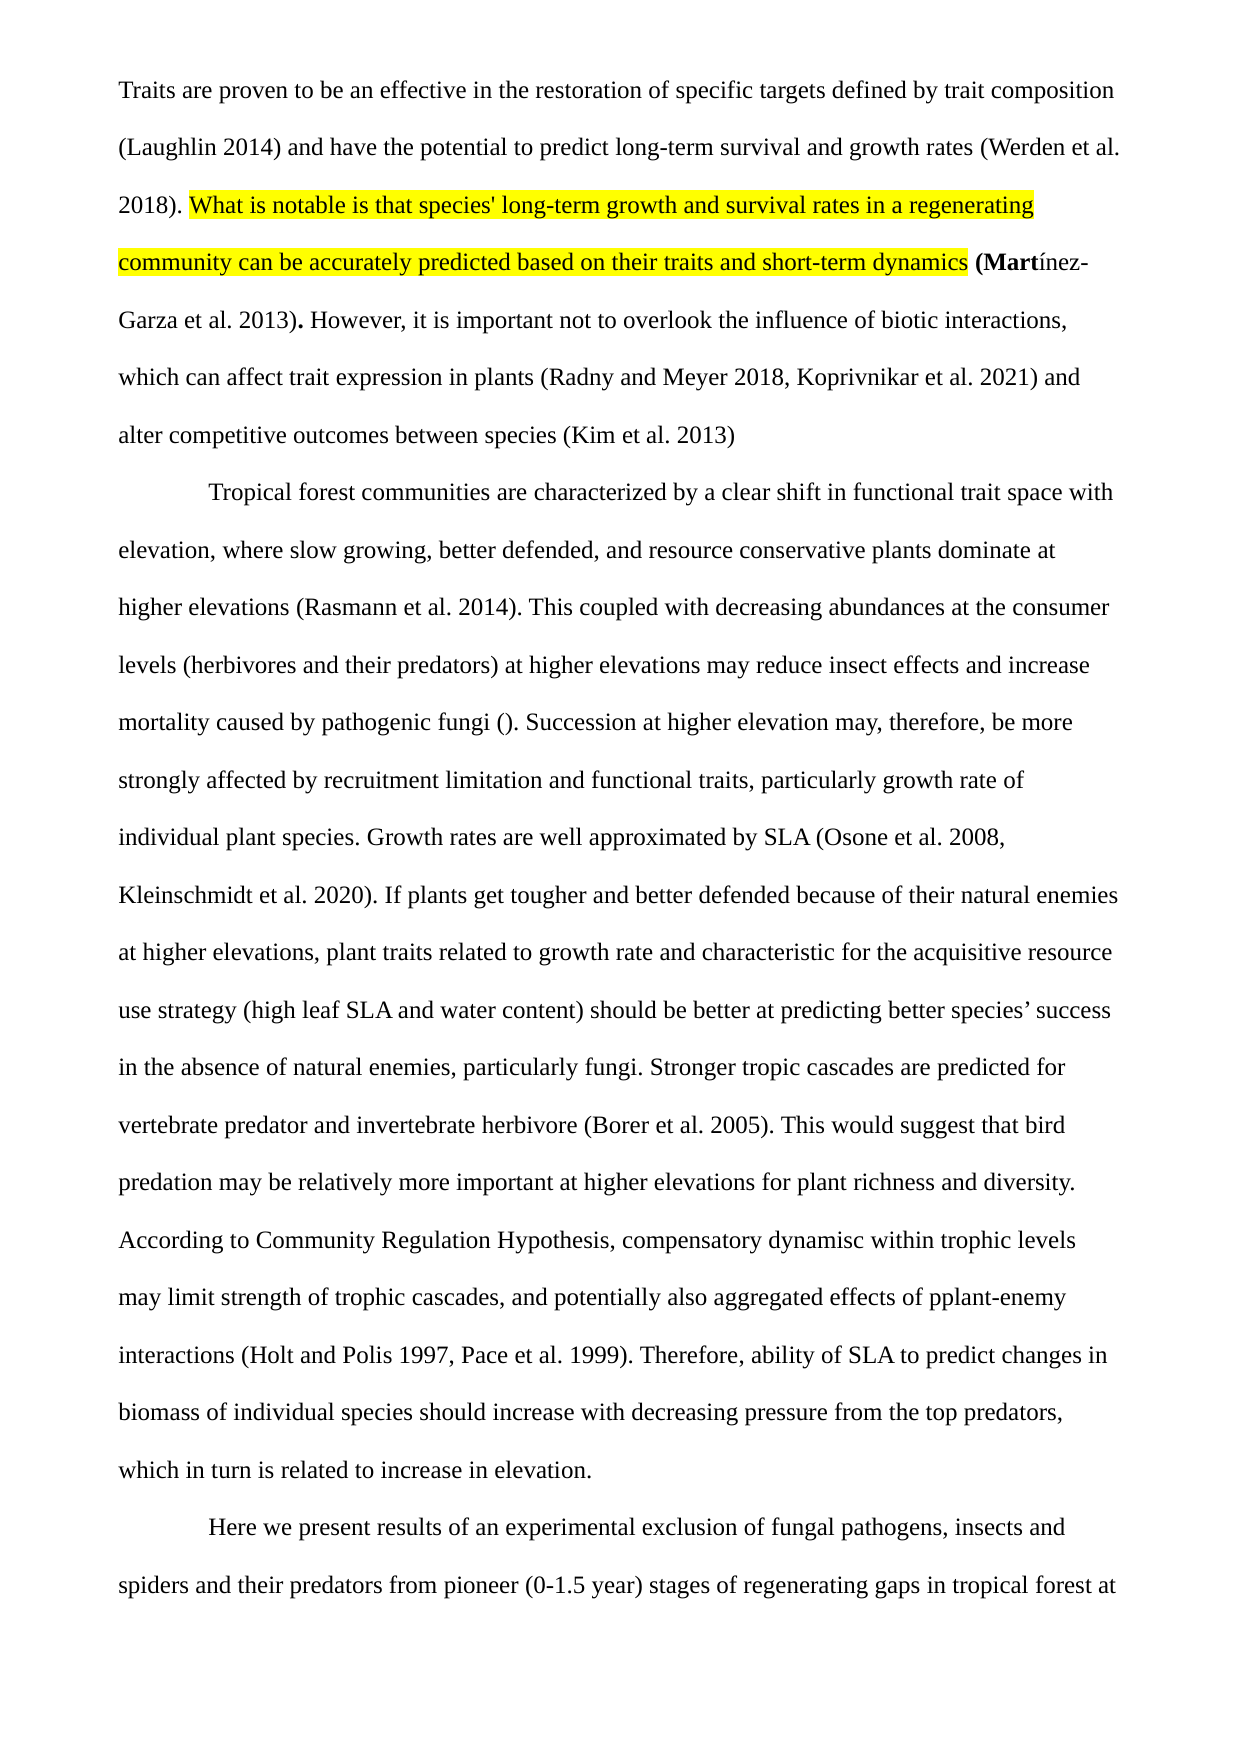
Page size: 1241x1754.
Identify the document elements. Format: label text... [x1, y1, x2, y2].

text Traits are proven to be an effective in the restoration of specific targets defined by trait composition (Laughlin 2014) and have the potential to predict long-term survival and growth rates (Werden et al. 2018). What is notable is that species' long-term growth and survival rates in a regenerating community can be accurately predicted based on their traits and short-term dynamics (Martínez-Garza et al. 2013). However, it is important not to overlook the influence of biotic interactions, which can affect trait expression in plants (Radny and Meyer 2018, Koprivnikar et al. 2021) and alter competitive outcomes between species (Kim et al. 2013) [118, 75, 1122, 449]
text Tropical forest communities are characterized by a clear shift in functional trait space with elevation, where slow growing, better defended, and resource conservative plants dominate at higher elevations (Rasmann et al. 2014). This coupled with decreasing abundances at the consumer levels (herbivores and their predators) at higher elevations may reduce insect effects and increase mortality caused by pathogenic fungi (). Succession at higher elevation may, therefore, be more strongly affected by recruitment limitation and functional traits, particularly growth rate of individual plant species. Growth rates are well approximated by SLA (Osone et al. 2008, Kleinschmidt et al. 2020). If plants get tougher and better defended because of their natural enemies at higher elevations, plant traits related to growth rate and characteristic for the acquisitive resource use strategy (high leaf SLA and water content) should be better at predicting better species’ success in the absence of natural enemies, particularly fungi. Stronger tropic cascades are predicted for vertebrate predator and invertebrate herbivore (Borer et al. 2005). This would suggest that bird predation may be relatively more important at higher elevations for plant richness and diversity. According to Community Regulation Hypothesis, compensatory dynamisc within trophic levels may limit strength of trophic cascades, and potentially also aggregated effects of pplant-enemy interactions (Holt and Polis 1997, Pace et al. 1999). Therefore, ability of SLA to predict changes in biomass of individual species should increase with decreasing pressure from the top predators, which in turn is related to increase in elevation. [118, 477, 1122, 1484]
text Here we present results of an experimental exclusion of fungal pathogens, insects and spiders and their predators from pioneer (0-1.5 year) stages of regenerating gaps in tropical forest at [118, 1512, 1122, 1599]
